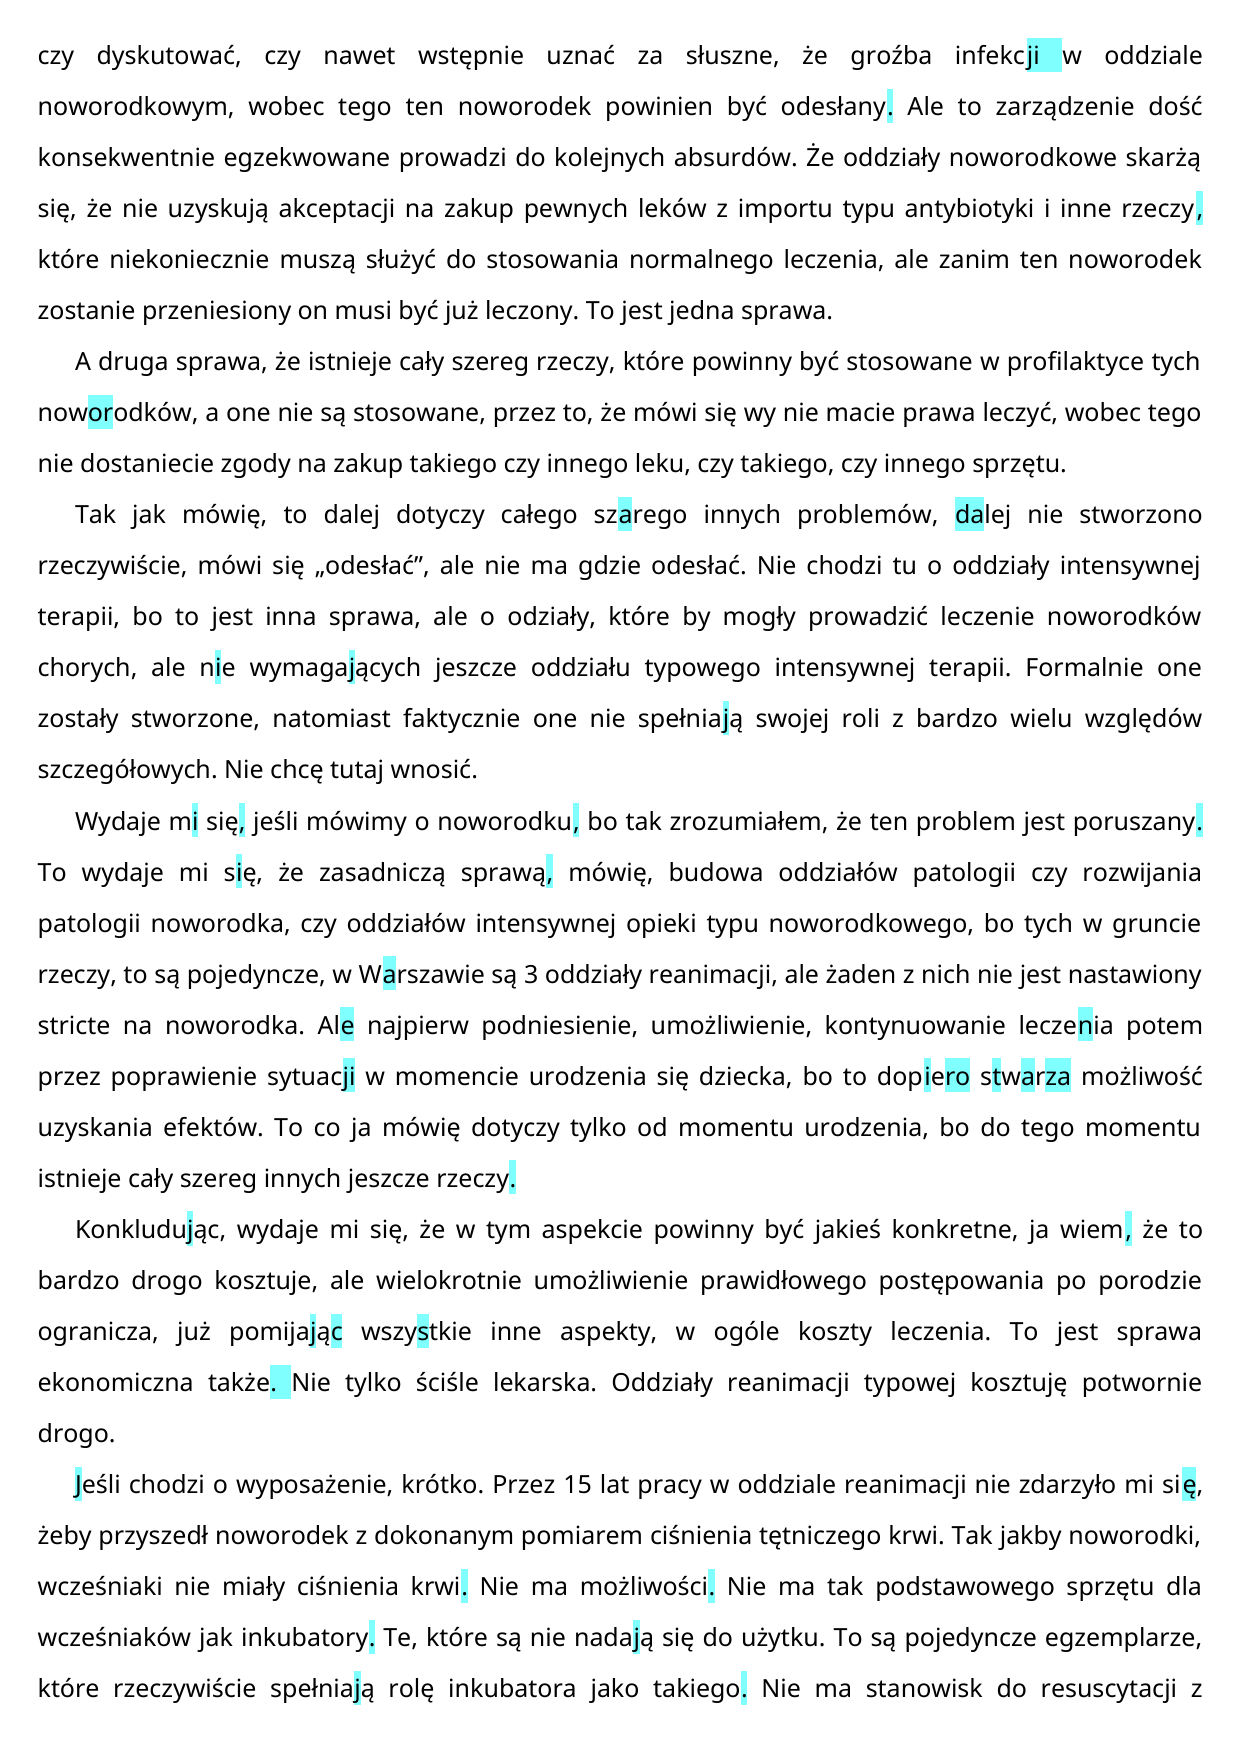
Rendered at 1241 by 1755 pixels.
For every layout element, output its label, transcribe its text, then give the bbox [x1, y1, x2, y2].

text Jeśli chodzi o wyposażenie, krótko. Przez 15 lat pracy w oddziale reanimacji nie zdarzyło mi się, żeby przyszedł noworodek z dokonanym pomiarem ciśnienia tętniczego krwi. Tak jakby noworodki, wcześniaki nie miały ciśnienia krwi. Nie ma możliwości. Nie ma tak podstawowego sprzętu dla wcześniaków jak inkubatory. Te, które są nie nadają się do użytku. To są pojedyncze egzemplarze, które rzeczywiście spełniają rolę inkubatora jako takiego. Nie ma stanowisk do resuscytacji z [37, 1467, 1203, 1705]
text A druga sprawa, że istnieje cały szereg rzeczy, które powinny być stosowane w profilaktyce tych noworodków, a one nie są stosowane, przez to, że mówi się wy nie macie prawa leczyć, wobec tego nie dostaniecie zgody na zakup takiego czy innego leku, czy takiego, czy innego sprzętu. [37, 344, 1203, 480]
text czy dyskutować, czy nawet wstępnie uznać za słuszne, że groźba infekcji w oddziale noworodkowym, wobec tego ten noworodek powinien być odesłany. Ale to zarządzenie dość konsekwentnie egzekwowane prowadzi do kolejnych absurdów. Że oddziały noworodkowe skarżą się, że nie uzyskują akceptacji na zakup pewnych leków z importu typu antybiotyki i inne rzeczy, które niekoniecznie muszą służyć do stosowania normalnego leczenia, ale zanim ten noworodek zostanie przeniesiony on musi być już leczony. To jest jedna sprawa. [37, 37, 1203, 327]
text Wydaje mi się, jeśli mówimy o noworodku, bo tak zrozumiałem, że ten problem jest poruszany. To wydaje mi się, że zasadniczą sprawą, mówię, budowa oddziałów patologii czy rozwijania patologii noworodka, czy oddziałów intensywnej opieki typu noworodkowego, bo tych w gruncie rzeczy, to są pojedyncze, w Warszawie są 3 oddziały reanimacji, ale żaden z nich nie jest nastawiony stricte na noworodka. Ale najpierw podniesienie, umożliwienie, kontynuowanie leczenia potem przez poprawienie sytuacji w momencie urodzenia się dziecka, bo to dopiero stwarza możliwość uzyskania efektów. To co ja mówię dotyczy tylko od momentu urodzenia, bo do tego momentu istnieje cały szereg innych jeszcze rzeczy. [37, 803, 1203, 1194]
text Tak jak mówię, to dalej dotyczy całego szarego innych problemów, dalej nie stworzono rzeczywiście, mówi się „odesłać”, ale nie ma gdzie odesłać. Nie chodzi tu o oddziały intensywnej terapii, bo to jest inna sprawa, ale o odziały, które by mogły prowadzić leczenie noworodków chorych, ale nie wymagających jeszcze oddziału typowego intensywnej terapii. Formalnie one zostały stworzone, natomiast faktycznie one nie spełniają swojej roli z bardzo wielu względów szczegółowych. Nie chcę tutaj wnosić. [37, 497, 1203, 786]
text Konkludując, wydaje mi się, że w tym aspekcie powinny być jakieś konkretne, ja wiem, że to bardzo drogo kosztuje, ale wielokrotnie umożliwienie prawidłowego postępowania po porodzie ogranicza, już pomijając wszystkie inne aspekty, w ogóle koszty leczenia. To jest sprawa ekonomiczna także. Nie tylko ściśle lekarska. Oddziały reanimacji typowej kosztuję potwornie drogo. [37, 1211, 1203, 1450]
